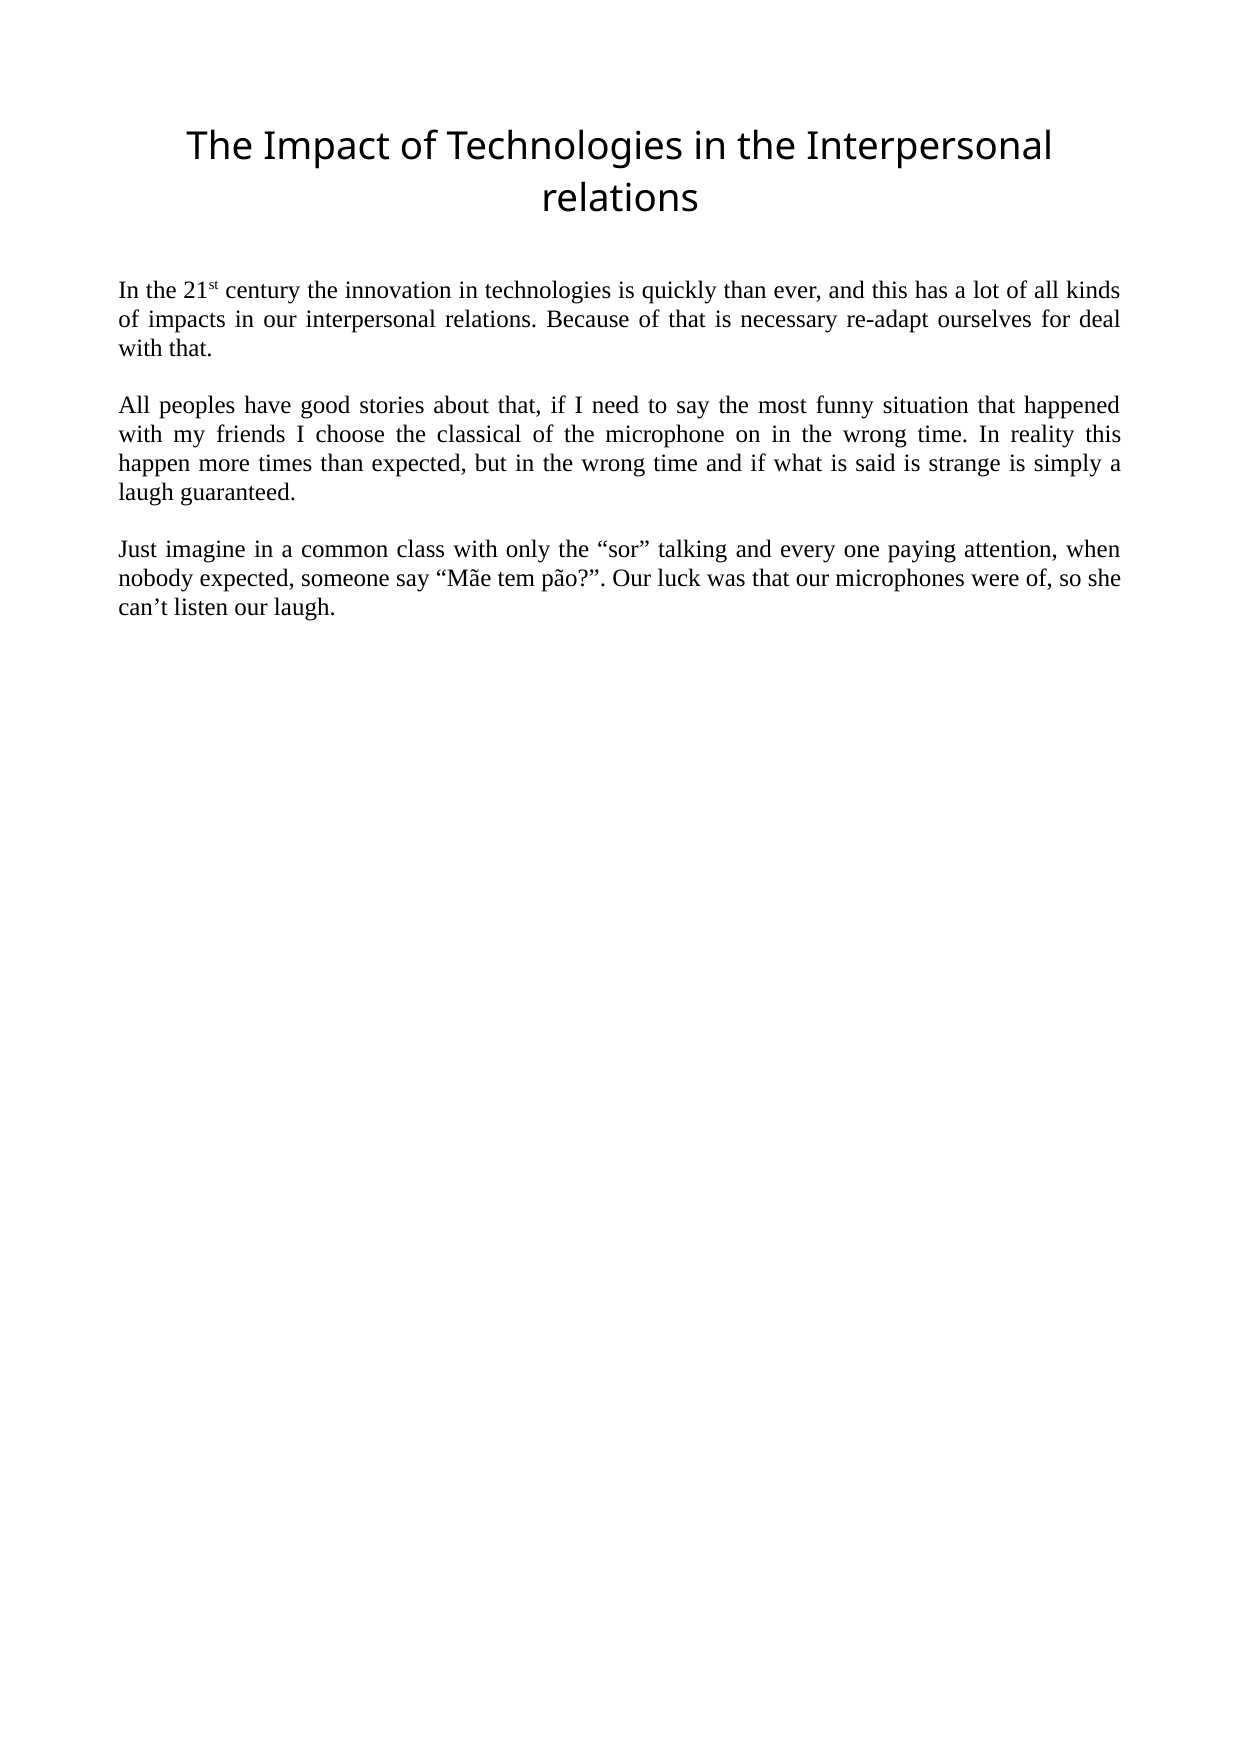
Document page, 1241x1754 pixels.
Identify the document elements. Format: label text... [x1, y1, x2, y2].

text Just imagine in a common class with only the “sor” talking and every one paying attention, when nobody expected, someone say “Mãe tem pão?”. Our luck was that our microphones were of, so she can’t listen our laugh. [118, 534, 1122, 621]
text All peoples have good stories about that, if I need to say the most funny situation that happened with my friends I choose the classical of the microphone on in the wrong time. In reality this happen more times than expected, but in the wrong time and if what is said is strange is simply a laugh guaranteed. [118, 391, 1122, 506]
text The Impact of Technologies in the Interpersonal relations [118, 118, 1122, 223]
text In the 21st century the innovation in technologies is quickly than ever, and this has a lot of all kinds of impacts in our interpersonal relations. Because of that is necessary re-adapt ourselves for deal with that. [118, 276, 1122, 362]
